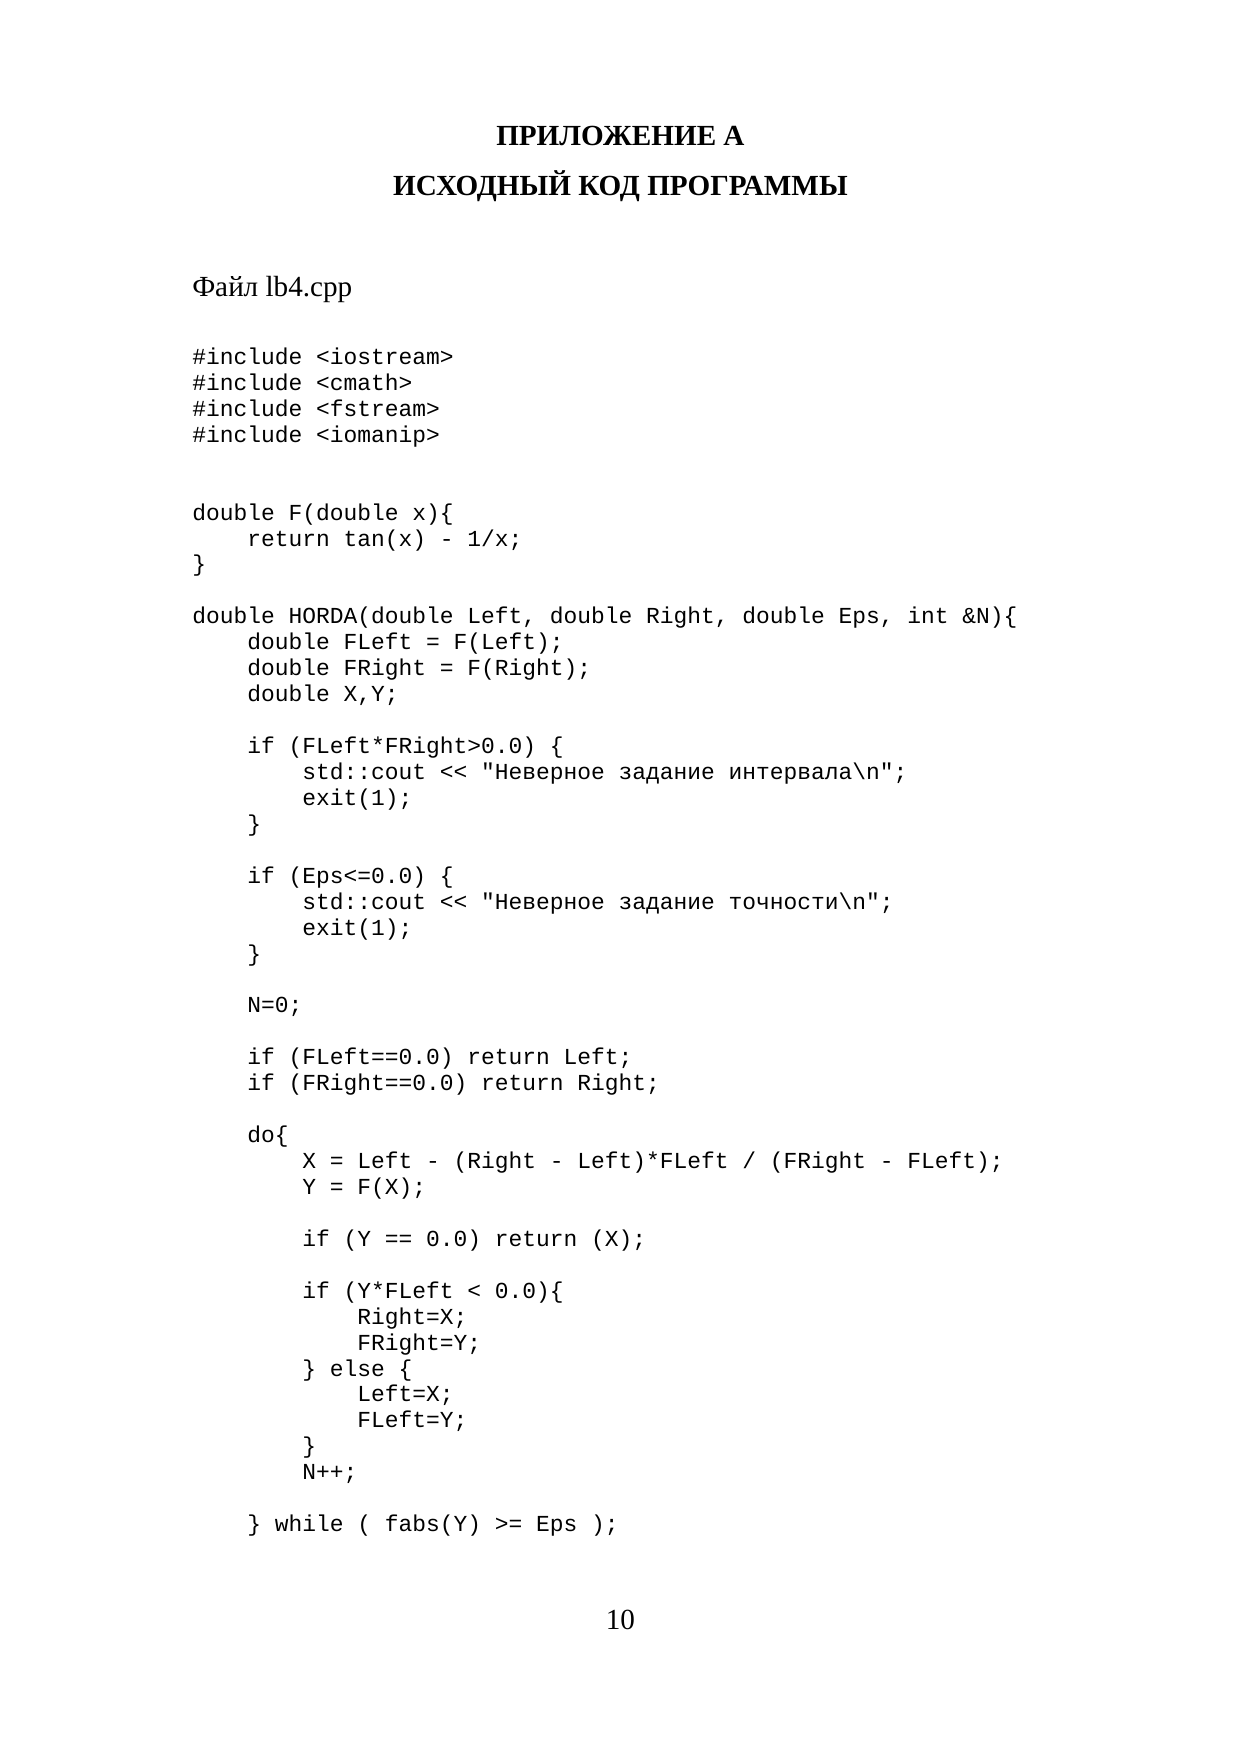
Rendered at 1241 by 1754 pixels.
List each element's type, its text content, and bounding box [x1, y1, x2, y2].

text N++; [118, 1461, 1122, 1487]
text double FRight = F(Right); [118, 657, 1122, 682]
text exit(1); [118, 916, 1122, 942]
text Файл lb4.cpp [118, 269, 1122, 303]
text } [118, 1435, 1122, 1461]
text if (FRight==0.0) return Right; [118, 1072, 1122, 1097]
text do{ [118, 1123, 1122, 1149]
text double X,Y; [118, 682, 1122, 708]
text #include <fstream> [118, 397, 1122, 423]
text if (FLeft*FRight>0.0) { [118, 734, 1122, 760]
text if (Y == 0.0) return (X); [118, 1227, 1122, 1253]
text if (Y*FLeft < 0.0){ [118, 1279, 1122, 1305]
text double HORDA(double Left, double Right, double Eps, int &N){ [118, 605, 1122, 631]
text #include <iostream> [118, 345, 1122, 371]
text } while ( fabs(Y) >= Eps ); [118, 1512, 1122, 1538]
text Y = F(X); [118, 1175, 1122, 1201]
text if (FLeft==0.0) return Left; [118, 1046, 1122, 1072]
text FRight=Y; [118, 1331, 1122, 1357]
text #include <iomanip> [118, 423, 1122, 449]
text double FLeft = F(Left); [118, 631, 1122, 657]
text N=0; [118, 994, 1122, 1020]
text } [118, 812, 1122, 838]
text X = Left - (Right - Left)*FLeft / (FRight - FLeft); [118, 1149, 1122, 1175]
text std::cout << "Неверное задание точности\n"; [118, 890, 1122, 916]
text Right=X; [118, 1305, 1122, 1331]
text Left=X; [118, 1383, 1122, 1409]
text } [118, 553, 1122, 579]
text #include <cmath> [118, 371, 1122, 397]
text double F(double x){ [118, 501, 1122, 527]
text if (Eps<=0.0) { [118, 864, 1122, 890]
text exit(1); [118, 786, 1122, 812]
subtitle Приложение А Исходный код программы [118, 118, 1122, 202]
text } else { [118, 1357, 1122, 1383]
text return tan(x) - 1/x; [118, 527, 1122, 553]
text std::cout << "Неверное задание интервала\n"; [118, 760, 1122, 786]
text } [118, 942, 1122, 968]
text FLeft=Y; [118, 1409, 1122, 1435]
